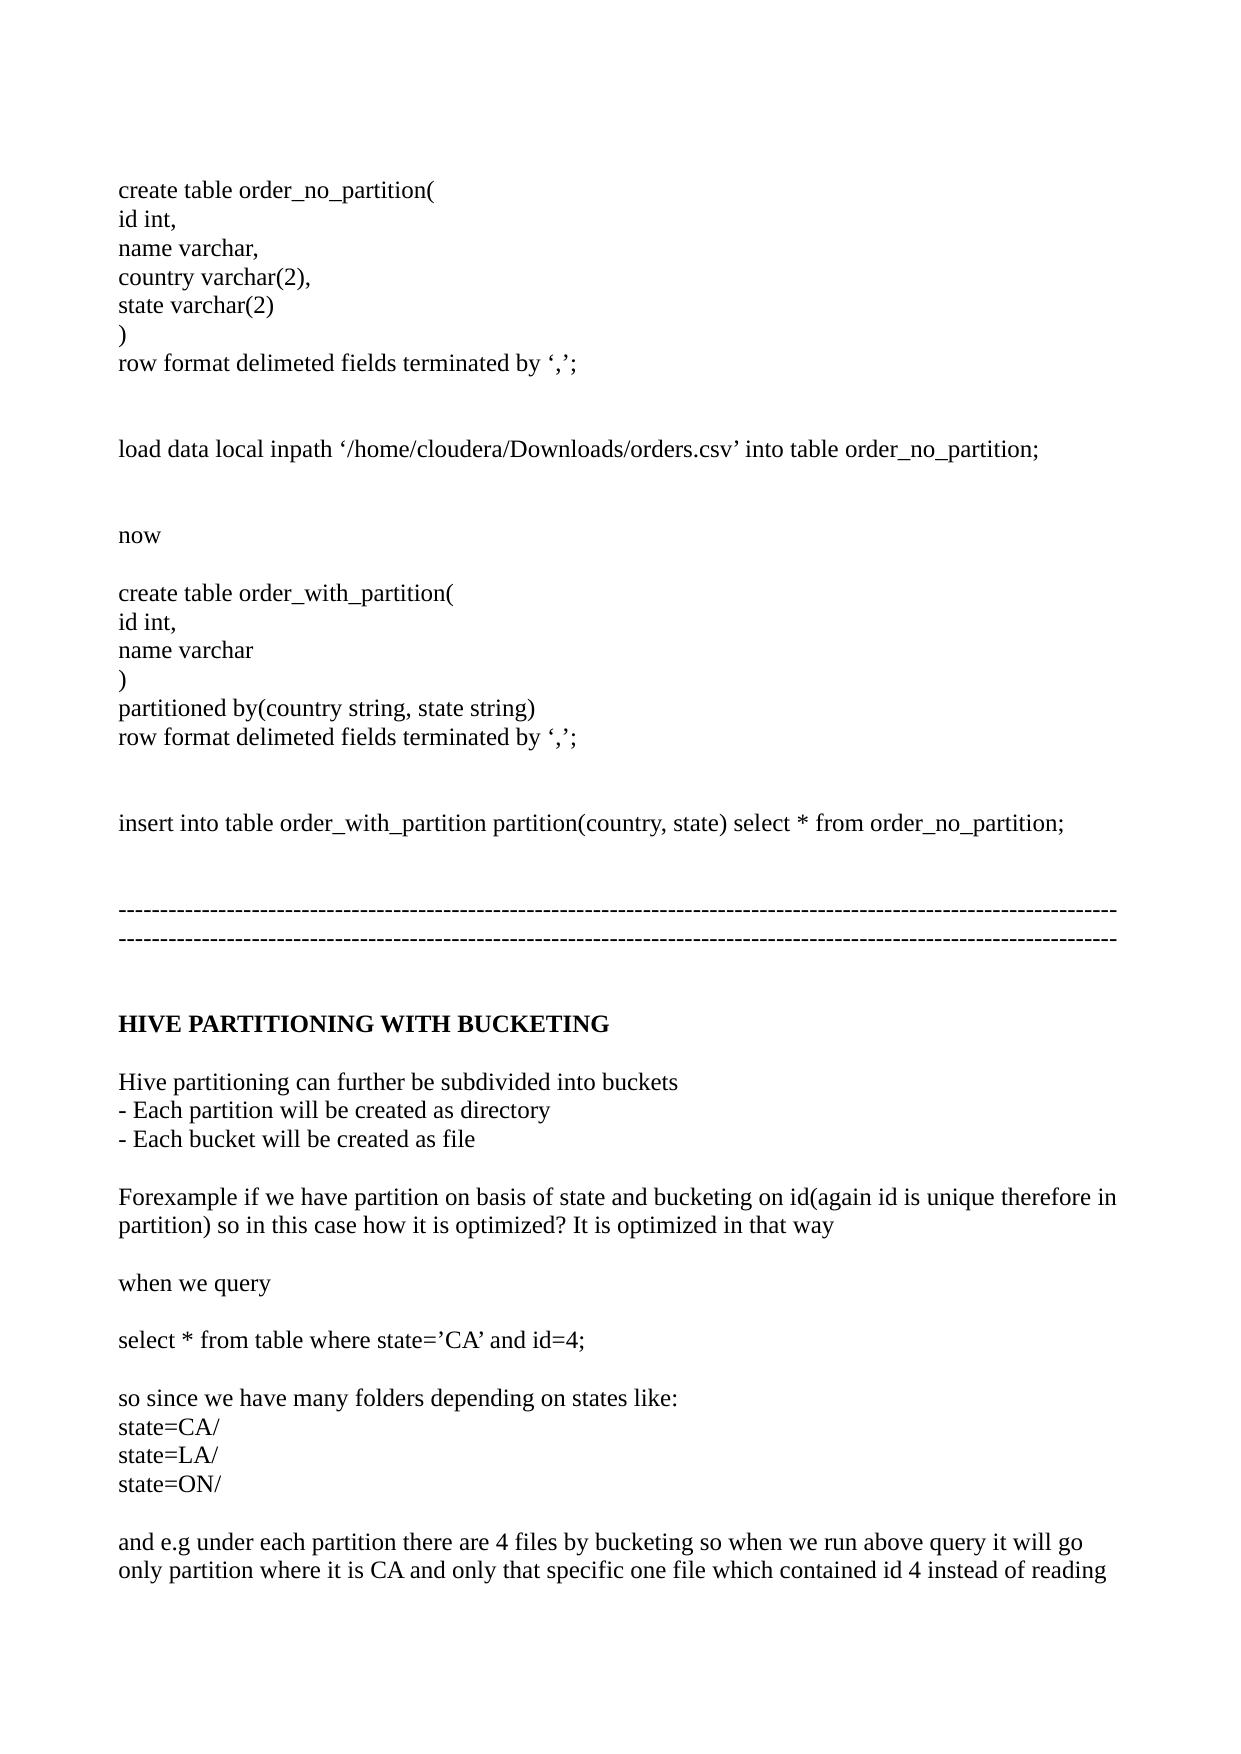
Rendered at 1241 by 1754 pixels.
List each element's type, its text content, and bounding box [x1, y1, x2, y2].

text ------------------------------------------------------------------------------------------------------------------------------------------------------------------------------------------------------------------------------------------------ [118, 894, 1122, 952]
text Forexample if we have partition on basis of state and bucketing on id(again id is unique therefore in partition) so in this case how it is optimized? It is optimized in that way [118, 1182, 1122, 1239]
text name varchar, [118, 233, 1122, 262]
text load data local inpath ‘/home/cloudera/Downloads/orders.csv’ into table order_no_partition; [118, 434, 1122, 463]
text now [118, 521, 1122, 549]
text create table order_with_partition( [118, 578, 1122, 607]
text row format delimeted fields terminated by ‘,’; [118, 722, 1122, 751]
text create table order_no_partition( [118, 176, 1122, 204]
text row format delimeted fields terminated by ‘,’; [118, 348, 1122, 377]
text id int, [118, 607, 1122, 636]
text Hive partitioning can further be subdivided into buckets [118, 1067, 1122, 1096]
text state=CA/ [118, 1412, 1122, 1441]
text state=ON/ [118, 1469, 1122, 1498]
text id int, [118, 204, 1122, 233]
text select * from table where state=’CA’ and id=4; [118, 1326, 1122, 1354]
text ) [118, 319, 1122, 348]
text ) [118, 664, 1122, 693]
text state=LA/ [118, 1441, 1122, 1469]
text when we query [118, 1268, 1122, 1297]
text and e.g under each partition there are 4 files by bucketing so when we run above query it will go only partition where it is CA and only that specific one file which contained id 4 instead of reading [118, 1527, 1122, 1584]
text insert into table order_with_partition partition(country, state) select * from order_no_partition; [118, 808, 1122, 837]
text name varchar [118, 636, 1122, 664]
text HIVE PARTITIONING WITH BUCKETING [118, 1009, 1122, 1038]
text country varchar(2), [118, 262, 1122, 291]
text so since we have many folders depending on states like: [118, 1383, 1122, 1412]
text - Each partition will be created as directory [118, 1096, 1122, 1124]
text state varchar(2) [118, 291, 1122, 319]
text partitioned by(country string, state string) [118, 693, 1122, 722]
text - Each bucket will be created as file [118, 1124, 1122, 1153]
